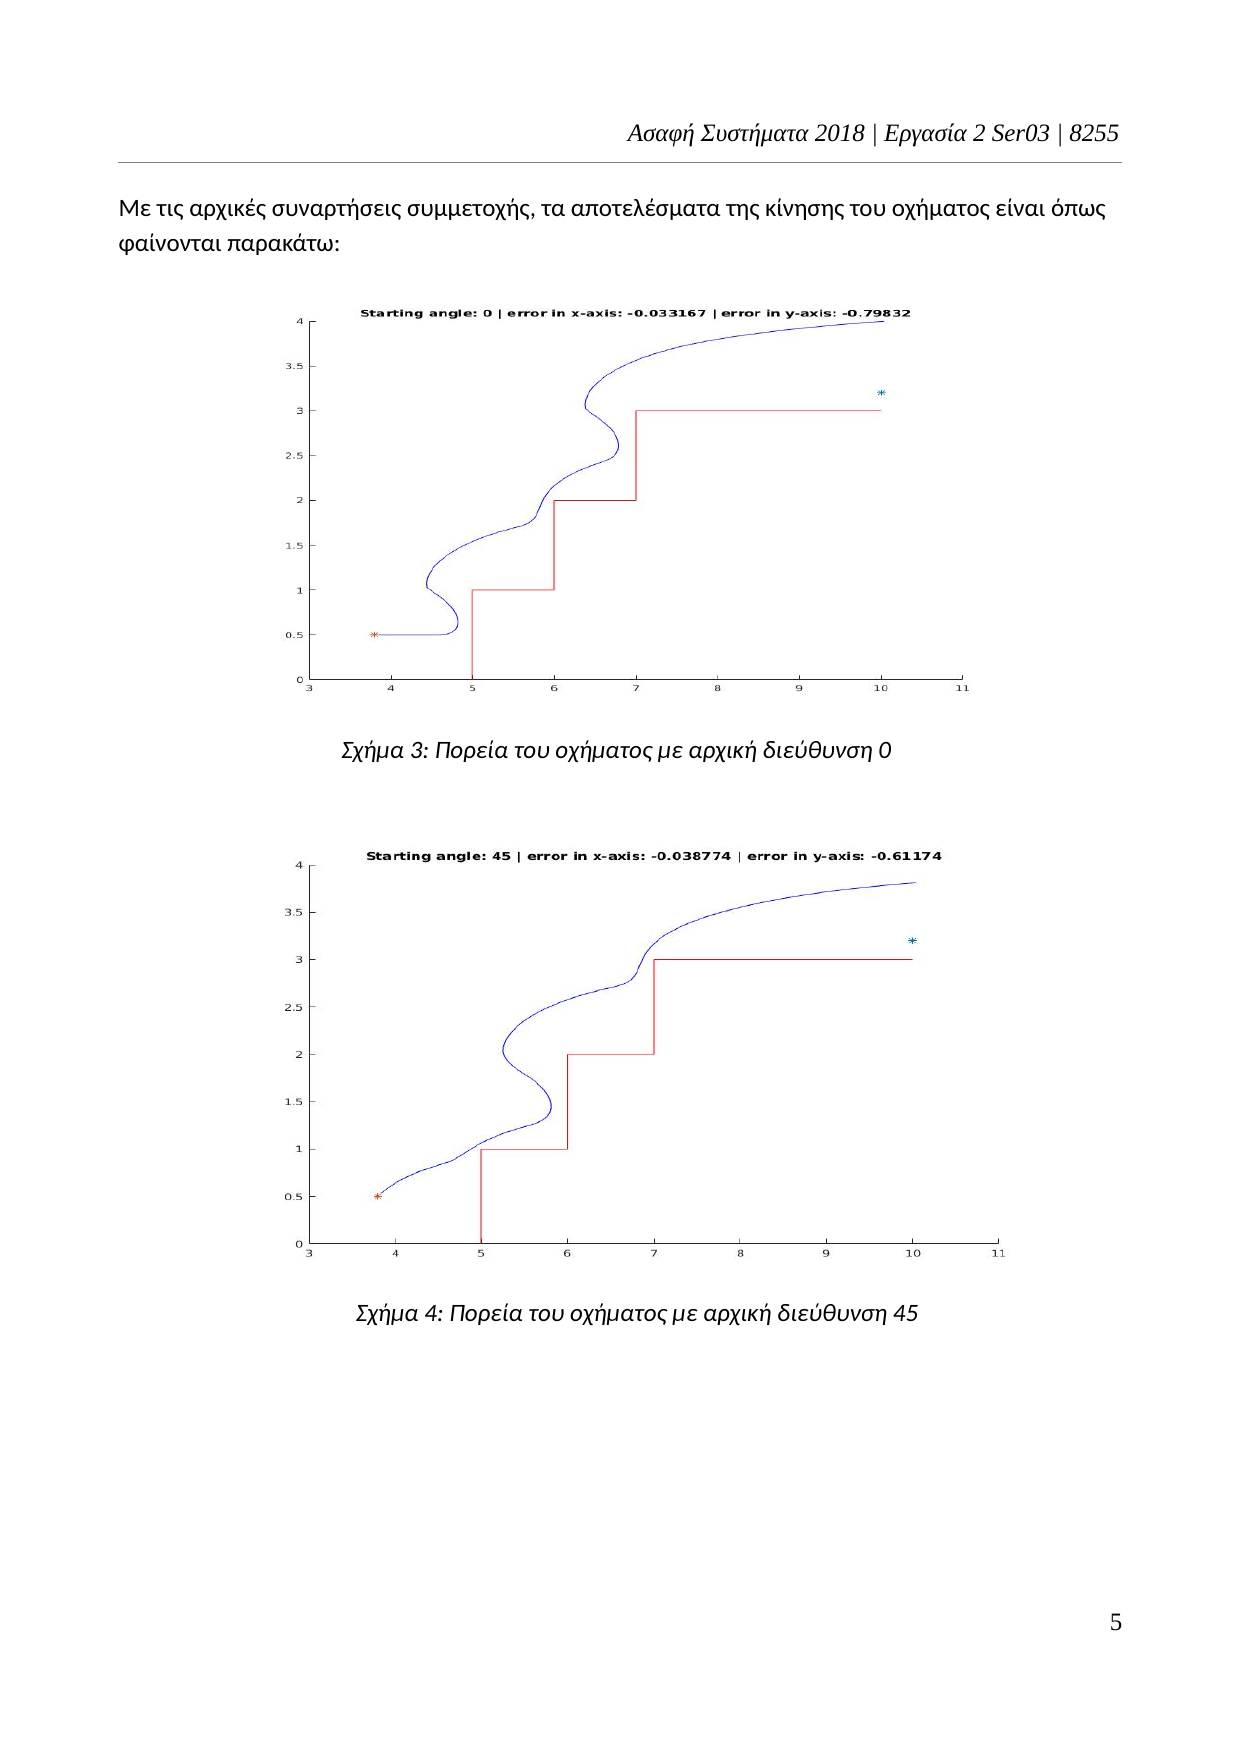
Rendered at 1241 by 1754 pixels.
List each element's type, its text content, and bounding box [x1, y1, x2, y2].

text Σχήμα 3: Πορεία του οχήματος με αρχική διεύθυνση 0 [199, 728, 1041, 764]
picture [193, 831, 1083, 1295]
picture [199, 288, 1042, 728]
text Με τις αρχικές συναρτήσεις συμμετοχής, τα αποτελέσματα της κίνησης του οχήματος είναι όπως φαίνονται παρακάτω: [118, 192, 1122, 257]
text Σχήμα 4: Πορεία του οχήματος με αρχική διεύθυνση 45 [194, 1295, 1083, 1327]
